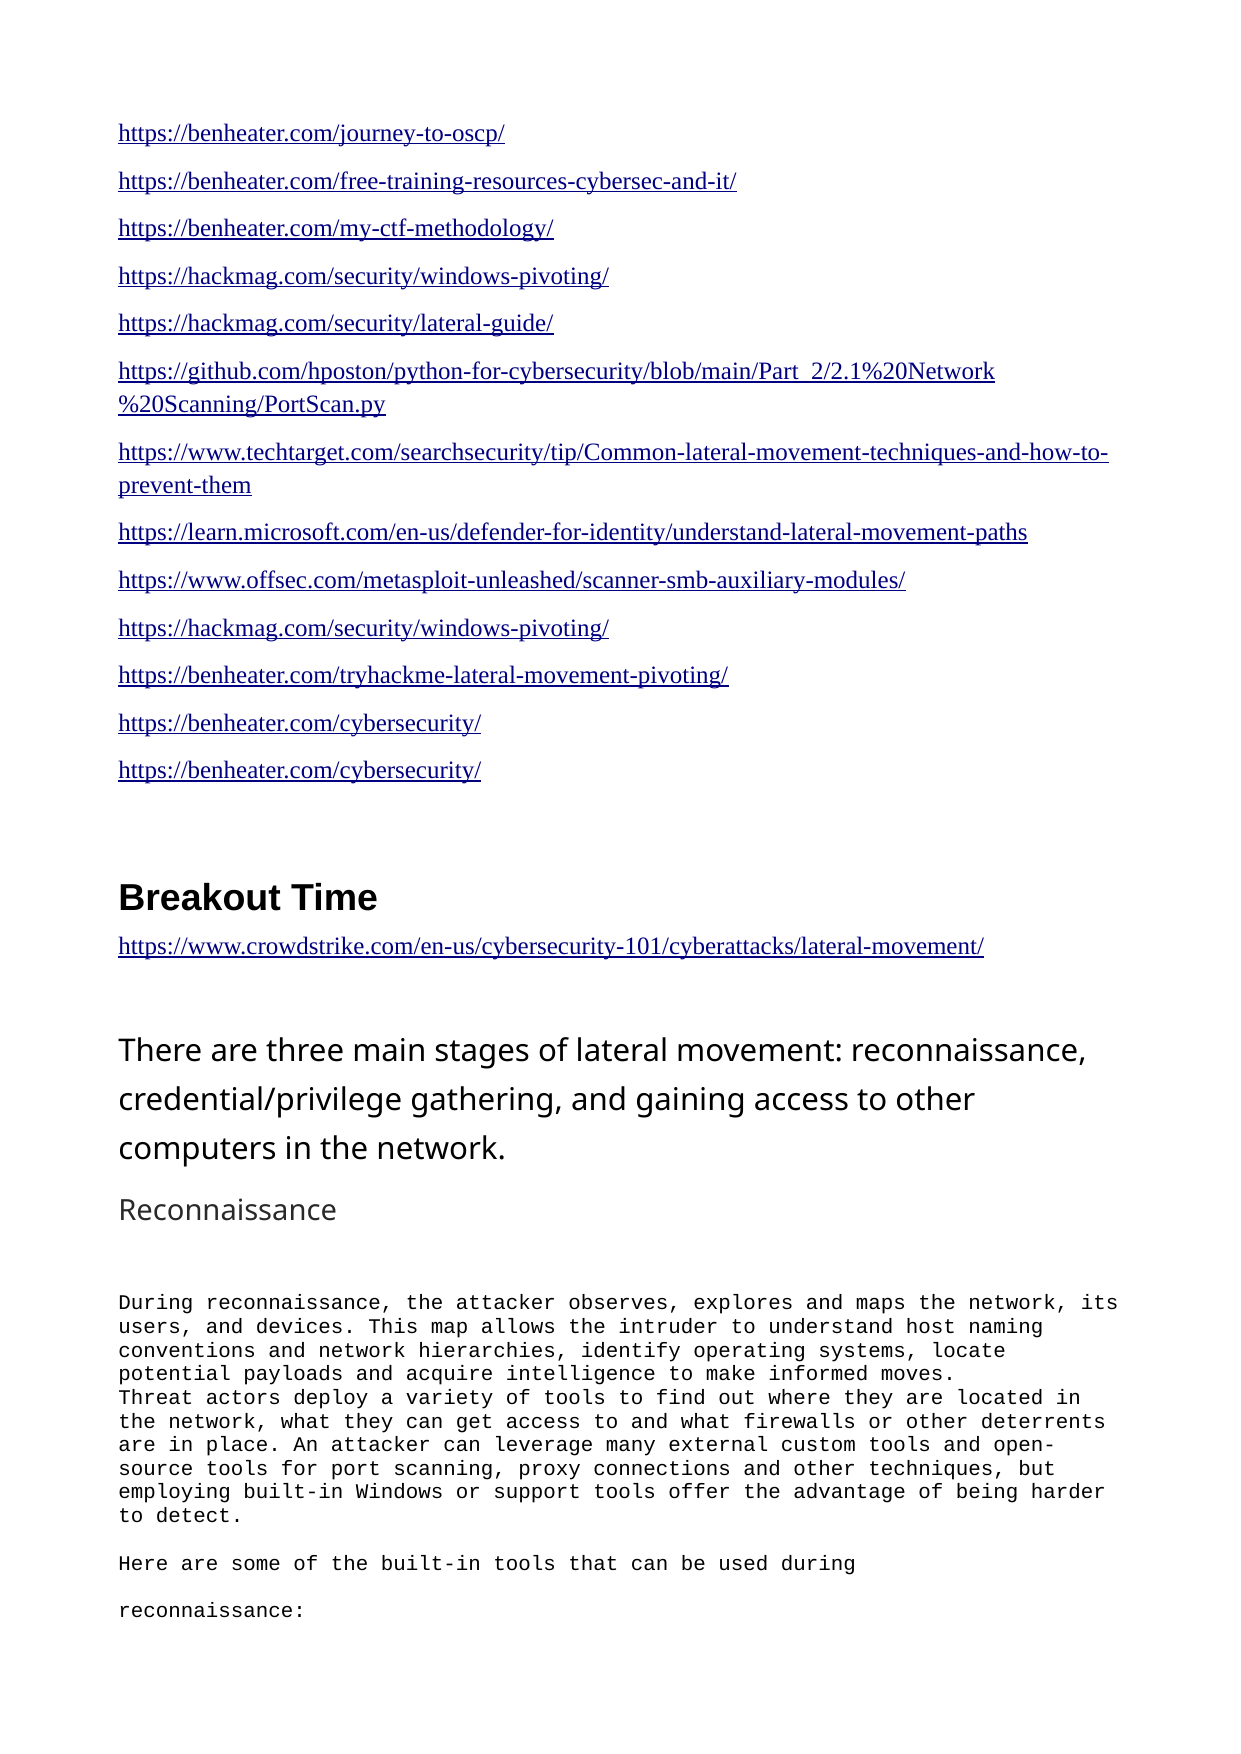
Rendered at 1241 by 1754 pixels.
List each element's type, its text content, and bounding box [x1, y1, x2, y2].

text reconnaissance: [118, 1600, 1122, 1623]
text https://benheater.com/tryhackme-lateral-movement-pivoting/ [118, 660, 1122, 689]
text https://benheater.com/cybersecurity/ [118, 708, 1122, 737]
text Threat actors deploy a variety of tools to find out where they are located in the network, what they can get access to and what firewalls or other deterrents are in place. An attacker can leverage many external custom tools and open-source tools for port scanning, proxy connections and other techniques, but employing built-in Windows or support tools offer the advantage of being harder to detect. [118, 1387, 1122, 1529]
text https://www.techtarget.com/searchsecurity/tip/Common-lateral-movement-techniques-and-how-to-prevent-them [118, 437, 1122, 498]
text https://benheater.com/free-training-resources-cybersec-and-it/ [118, 166, 1122, 194]
text https://hackmag.com/security/windows-pivoting/ [118, 613, 1122, 641]
text There are three main stages of lateral movement: reconnaissance, credential/privilege gathering, and gaining access to other computers in the network. [118, 979, 1122, 1168]
text https://benheater.com/my-ctf-methodology/ [118, 213, 1122, 242]
text Here are some of the built-in tools that can be used during [118, 1552, 1122, 1576]
text https://benheater.com/journey-to-oscp/ [118, 118, 1122, 147]
text During reconnaissance, the attacker observes, explores and maps the network, its users, and devices. This map allows the intruder to understand host naming conventions and network hierarchies, identify operating systems, locate potential payloads and acquire intelligence to make informed moves. [118, 1292, 1122, 1387]
text https://www.crowdstrike.com/en-us/cybersecurity-101/cyberattacks/lateral-movement/ [118, 931, 1122, 960]
subtitle Reconnaissance [118, 1189, 1122, 1229]
text https://www.offsec.com/metasploit-unleashed/scanner-smb-auxiliary-modules/ [118, 565, 1122, 594]
text https://github.com/hposton/python-for-cybersecurity/blob/main/Part_2/2.1%20Network%20Scanning/PortScan.py [118, 356, 1122, 418]
text https://hackmag.com/security/lateral-guide/ [118, 308, 1122, 337]
subtitle Breakout Time [118, 876, 1122, 919]
text https://learn.microsoft.com/en-us/defender-for-identity/understand-lateral-movement-paths [118, 517, 1122, 546]
text https://benheater.com/cybersecurity/ [118, 755, 1122, 784]
text https://hackmag.com/security/windows-pivoting/ [118, 261, 1122, 290]
